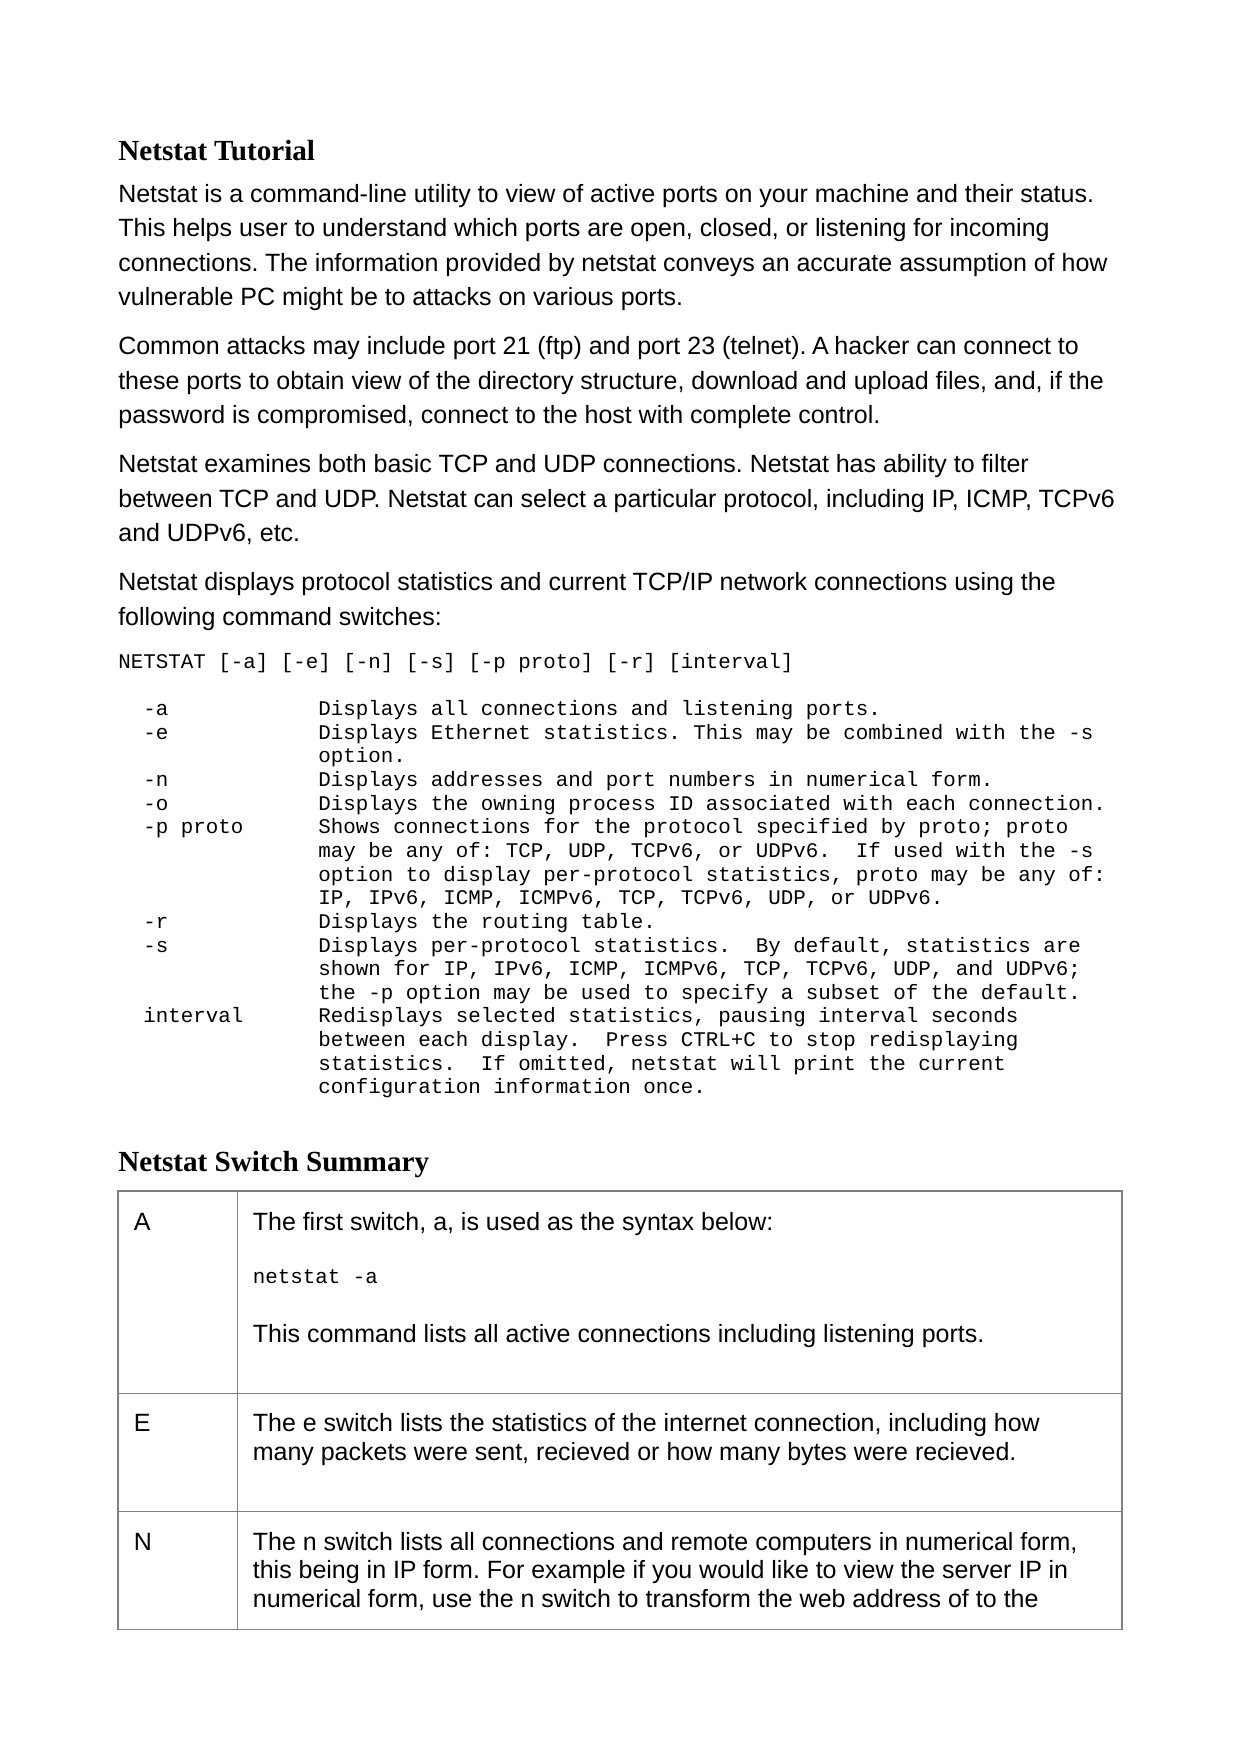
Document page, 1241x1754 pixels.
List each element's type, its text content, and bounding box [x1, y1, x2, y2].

subtitle Netstat Switch Summary [118, 1144, 1122, 1178]
table_cell The e switch lists the statistics of the internet connection, including how many packets were sent, recieved or how many bytes were recieved. [238, 1394, 1121, 1511]
text -a Displays all connections and listening ports. [118, 698, 1122, 722]
table_header The first switch, a, is used as the syntax below: netstat -a This command lists all active connections including listening ports. [238, 1192, 1121, 1393]
text option to display per-protocol statistics, proto may be any of: [118, 864, 1122, 887]
text between each display. Press CTRL+C to stop redisplaying [118, 1029, 1122, 1053]
text Netstat displays protocol statistics and current TCP/IP network connections using the following command switches: [118, 567, 1122, 631]
table_cell N [119, 1512, 237, 1628]
table_cell The n switch lists all connections and remote computers in numerical form, this being in IP form. For example if you would like to view the server IP in numerical form, use the n switch to transform the web address of to the [238, 1512, 1121, 1628]
text option. [118, 745, 1122, 769]
text -p proto Shows connections for the protocol specified by proto; proto [118, 816, 1122, 840]
text interval Redisplays selected statistics, pausing interval seconds [118, 1006, 1122, 1029]
subtitle Netstat Tutorial [118, 133, 1122, 166]
text -s Displays per-protocol statistics. By default, statistics are [118, 934, 1122, 958]
text Netstat examines both basic TCP and UDP connections. Netstat has ability to filter between TCP and UDP. Netstat can select a particular protocol, including IP, ICMP, TCPv6 and UDPv6, etc. [118, 449, 1122, 547]
text -e Displays Ethernet statistics. This may be combined with the -s [118, 722, 1122, 745]
text -r Displays the routing table. [118, 911, 1122, 934]
text shown for IP, IPv6, ICMP, ICMPv6, TCP, TCPv6, UDP, and UDPv6; [118, 958, 1122, 982]
text may be any of: TCP, UDP, TCPv6, or UDPv6. If used with the -s [118, 840, 1122, 864]
text Netstat is a command-line utility to view of active ports on your machine and their status. This helps user to understand which ports are open, closed, or listening for incoming connections. The information provided by netstat conveys an accurate assumption of how vulnerable PC might be to attacks on various ports. [118, 179, 1122, 311]
text statistics. If omitted, netstat will print the current [118, 1053, 1122, 1076]
text -o Displays the owning process ID associated with each connection. [118, 793, 1122, 816]
text Common attacks may include port 21 (ftp) and port 23 (telnet). A hacker can connect to these ports to obtain view of the directory structure, download and upload files, and, if the password is compromised, connect to the host with complete control. [118, 331, 1122, 429]
text configuration information once. [118, 1076, 1122, 1100]
text -n Displays addresses and port numbers in numerical form. [118, 769, 1122, 793]
text NETSTAT [-a] [-e] [-n] [-s] [-p proto] [-r] [interval] [118, 651, 1122, 674]
text IP, IPv6, ICMP, ICMPv6, TCP, TCPv6, UDP, or UDPv6. [118, 887, 1122, 911]
table_header A [119, 1192, 237, 1393]
table_cell E [119, 1394, 237, 1511]
text the -p option may be used to specify a subset of the default. [118, 982, 1122, 1006]
